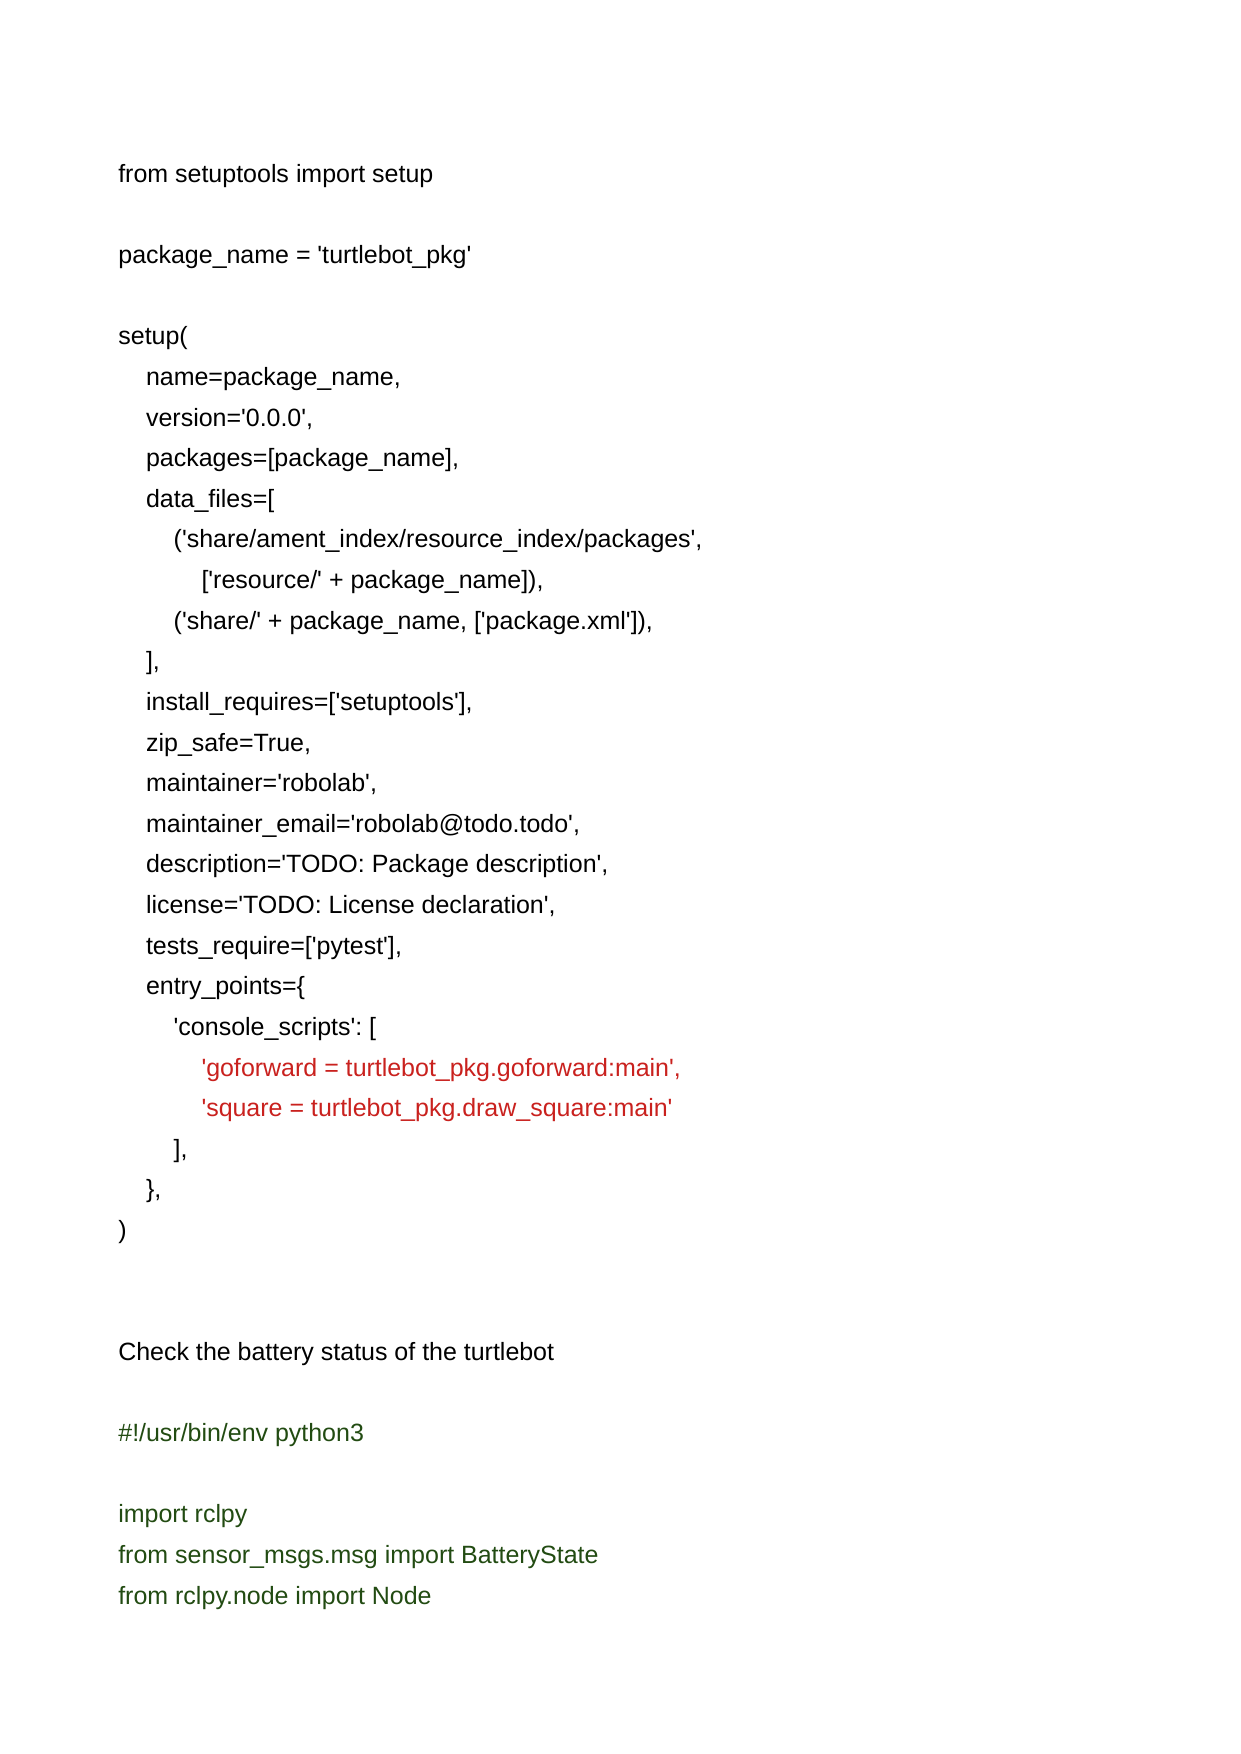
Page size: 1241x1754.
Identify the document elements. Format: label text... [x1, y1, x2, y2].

text entry_points={ [118, 971, 1122, 1000]
text package_name = 'turtlebot_pkg' [118, 240, 1122, 269]
text #!/usr/bin/env python3 [118, 1418, 1122, 1447]
text from rclpy.node import Node [118, 1581, 1122, 1609]
text from setuptools import setup [118, 159, 1122, 187]
text }, [118, 1174, 1122, 1203]
text 'square = turtlebot_pkg.draw_square:main' [118, 1093, 1122, 1122]
text zip_safe=True, [118, 727, 1122, 756]
text maintainer_email='robolab@todo.todo', [118, 809, 1122, 837]
text install_requires=['setuptools'], [118, 687, 1122, 716]
text ) [118, 1215, 1122, 1244]
text ('share/' + package_name, ['package.xml']), [118, 606, 1122, 634]
text version='0.0.0', [118, 402, 1122, 431]
text 'console_scripts': [ [118, 1012, 1122, 1041]
text ], [118, 646, 1122, 675]
text ('share/ament_index/resource_index/packages', [118, 524, 1122, 553]
text license='TODO: License declaration', [118, 890, 1122, 919]
text import rclpy [118, 1499, 1122, 1528]
text setup( [118, 321, 1122, 350]
text data_files=[ [118, 484, 1122, 512]
text ], [118, 1134, 1122, 1162]
text from sensor_msgs.msg import BatteryState [118, 1540, 1122, 1569]
text Check the battery status of the turtlebot [118, 1337, 1122, 1366]
text maintainer='robolab', [118, 768, 1122, 797]
text name=package_name, [118, 362, 1122, 391]
text packages=[package_name], [118, 443, 1122, 472]
text description='TODO: Package description', [118, 849, 1122, 878]
text ['resource/' + package_name]), [118, 565, 1122, 594]
text 'goforward = turtlebot_pkg.goforward:main', [118, 1052, 1122, 1081]
text tests_require=['pytest'], [118, 931, 1122, 959]
